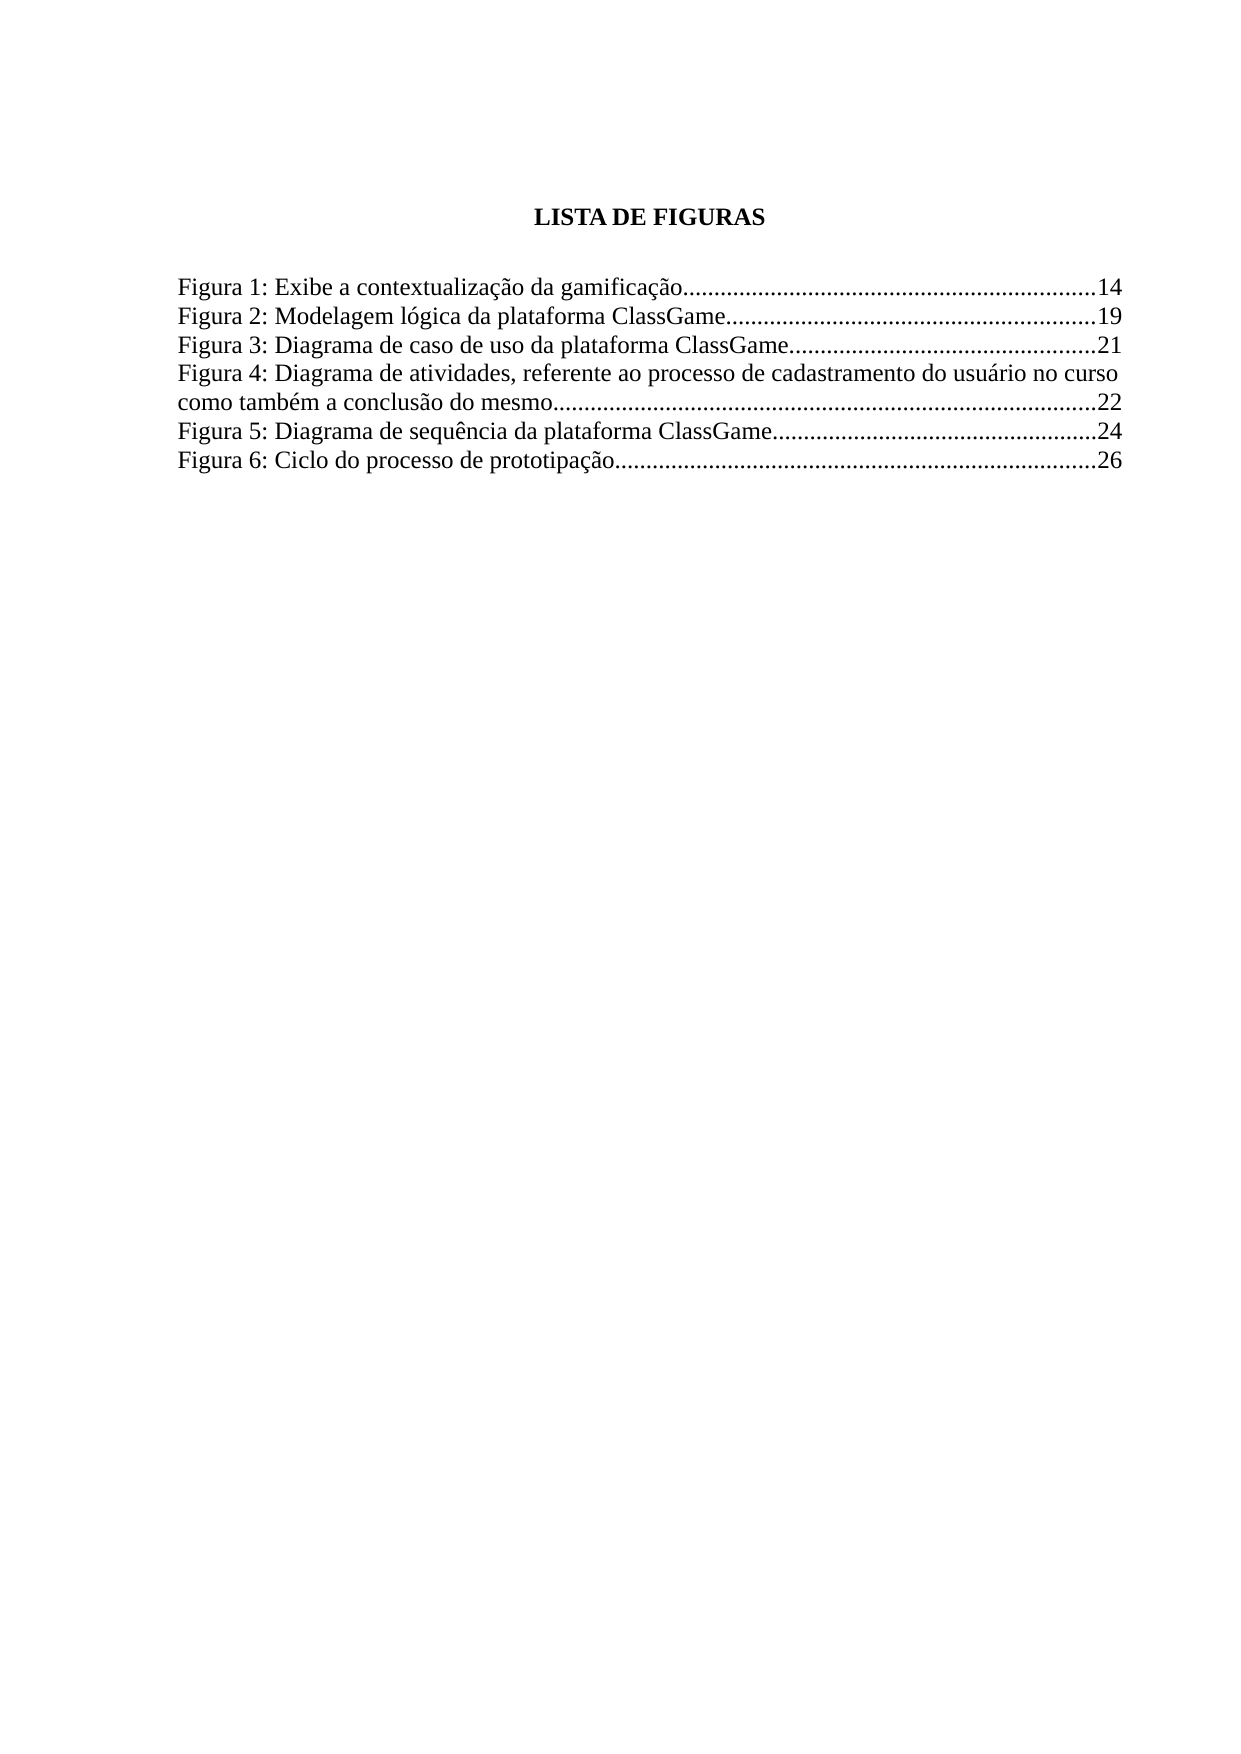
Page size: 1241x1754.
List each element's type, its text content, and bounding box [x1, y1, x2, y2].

text Figura 4: Diagrama de atividades, referente ao processo de cadastramento do usuário no curso como também a conclusão do mesmo. 22 [177, 358, 1122, 416]
text Figura 5: Diagrama de sequência da plataforma ClassGame. 24 [177, 416, 1122, 445]
subtitle Lista de Figuras [177, 202, 1122, 231]
text Figura 3: Diagrama de caso de uso da plataforma ClassGame. 21 [177, 330, 1122, 358]
text Figura 6: Ciclo do processo de prototipação. 26 [177, 445, 1122, 473]
text Figura 2: Modelagem lógica da plataforma ClassGame. 19 [177, 301, 1122, 330]
text Figura 1: Exibe a contextualização da gamificação. 14 [177, 272, 1122, 301]
